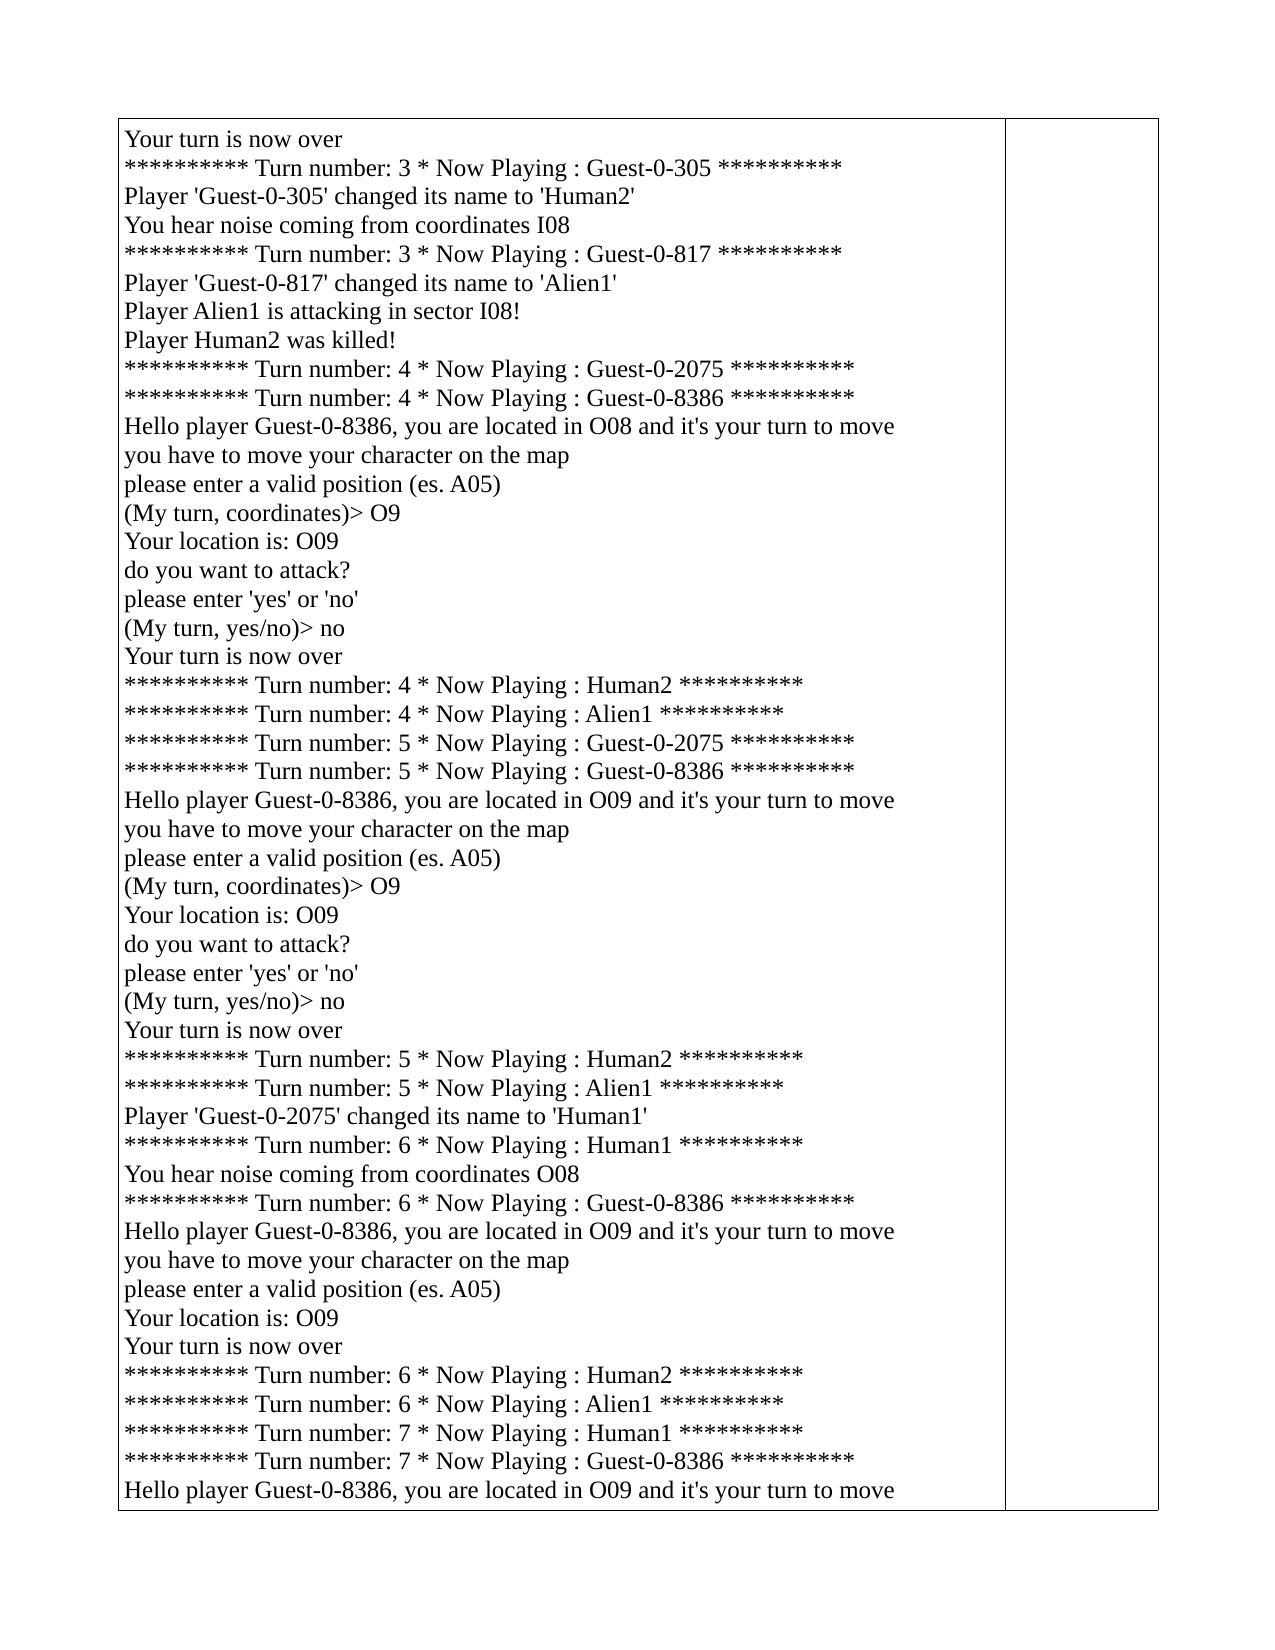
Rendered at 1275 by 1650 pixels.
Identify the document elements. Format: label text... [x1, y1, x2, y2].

table_header [1006, 119, 1158, 1510]
table_header Your turn is now over ********** Turn number: 3 * Now Playing : Guest-0-305 ********** Player 'Guest-0-305' changed its name to 'Human2' You hear noise coming from coordinates I08 ********** Turn number: 3 * Now Playing : Guest-0-817 ********** Player 'Guest-0-817' changed its name to 'Alien1' Player Alien1 is attacking in sector I08! Player Human2 was killed! ********** Turn number: 4 * Now Playing : Guest-0-2075 ********** ********** Turn number: 4 * Now Playing : Guest-0-8386 ********** Hello player Guest-0-8386, you are located in O08 and it's your turn to move you have to move your character on the map please enter a valid position (es. A05) (My turn, coordinates)> O9 Your location is: O09 do you want to attack? please enter 'yes' or 'no' (My turn, yes/no)> no Your turn is now over ********** Turn number: 4 * Now Playing : Human2 ********** ********** Turn number: 4 * Now Playing : Alien1 ********** ********** Turn number: 5 * Now Playing : Guest-0-2075 ********** ********** Turn number: 5 * Now Playing : Guest-0-8386 ********** Hello player Guest-0-8386, you are located in O09 and it's your turn to move you have to move your character on the map please enter a valid position (es. A05) (My turn, coordinates)> O9 Your location is: O09 do you want to attack? please enter 'yes' or 'no' (My turn, yes/no)> no Your turn is now over ********** Turn number: 5 * Now Playing : Human2 ********** ********** Turn number: 5 * Now Playing : Alien1 ********** Player 'Guest-0-2075' changed its name to 'Human1' ********** Turn number: 6 * Now Playing : Human1 ********** You hear noise coming from coordinates O08 ********** Turn number: 6 * Now Playing : Guest-0-8386 ********** Hello player Guest-0-8386, you are located in O09 and it's your turn to move you have to move your character on the map please enter a valid position (es. A05) Your location is: O09 Your turn is now over ********** Turn number: 6 * Now Playing : Human2 ********** ********** Turn number: 6 * Now Playing : Alien1 ********** ********** Turn number: 7 * Now Playing : Human1 ********** ********** Turn number: 7 * Now Playing : Guest-0-8386 ********** Hello player Guest-0-8386, you are located in O09 and it's your turn to move [119, 119, 1005, 1510]
